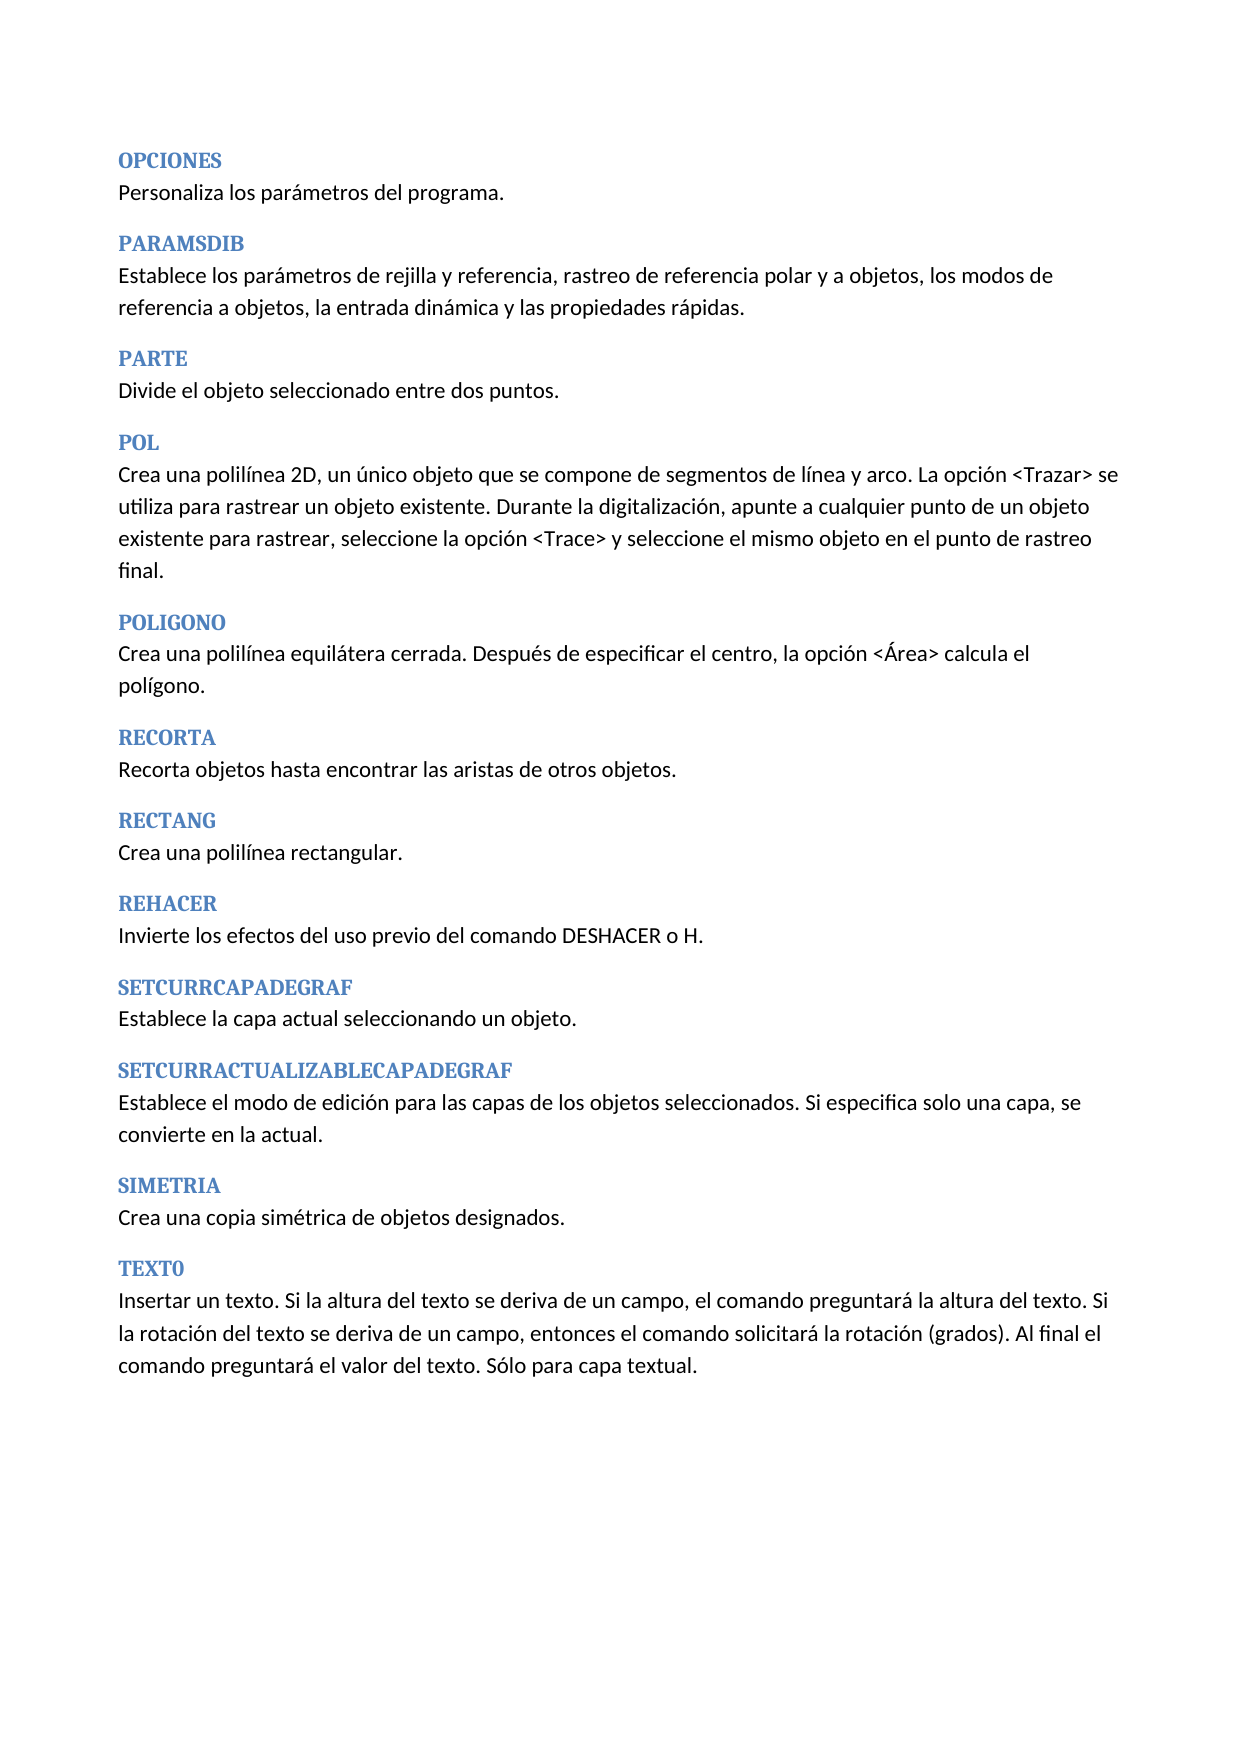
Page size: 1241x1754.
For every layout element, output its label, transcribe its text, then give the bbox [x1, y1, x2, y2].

subtitle OPCIONES [118, 148, 1122, 174]
subtitle SETCURRCAPADEGRAF [118, 974, 1122, 1001]
subtitle RECORTA [118, 725, 1122, 751]
subtitle POLIGONO [118, 609, 1122, 636]
text Crea una polilínea rectangular. [118, 838, 1122, 866]
text Insertar un texto. Si la altura del texto se deriva de un campo, el comando preguntará la altura del texto. Si la rotación del texto se deriva de un campo, entonces el comando solicitará la rotación (grados). Al final el comando preguntará el valor del texto. Sólo para capa textual. [118, 1286, 1122, 1379]
subtitle TEXT0 [118, 1256, 1122, 1283]
text Establece el modo de edición para las capas de los objetos seleccionados. Si especifica solo una capa, se convierte en la actual. [118, 1088, 1122, 1148]
text Personaliza los parámetros del programa. [118, 178, 1122, 206]
subtitle REHACER [118, 891, 1122, 917]
text Establece los parámetros de rejilla y referencia, rastreo de referencia polar y a objetos, los modos de referencia a objetos, la entrada dinámica y las propiedades rápidas. [118, 261, 1122, 321]
text Crea una polilínea equilátera cerrada. Después de especificar el centro, la opción <Área> calcula el polígono. [118, 639, 1122, 700]
subtitle RECTANG [118, 808, 1122, 834]
subtitle SIMETRIA [118, 1173, 1122, 1199]
text Crea una polilínea 2D, un único objeto que se compone de segmentos de línea y arco. La opción <Trazar> se utiliza para rastrear un objeto existente. Durante la digitalización, apunte a cualquier punto de un objeto existente para rastrear, seleccione la opción <Trace> y seleccione el mismo objeto en el punto de rastreo final. [118, 460, 1122, 584]
subtitle POL [118, 429, 1122, 456]
text Recorta objetos hasta encontrar las aristas de otros objetos. [118, 755, 1122, 783]
text Establece la capa actual seleccionando un objeto. [118, 1004, 1122, 1033]
text Divide el objeto seleccionado entre dos puntos. [118, 376, 1122, 404]
subtitle SETCURRACTUALIZABLECAPADEGRAF [118, 1058, 1122, 1084]
subtitle PARAMSDIB [118, 231, 1122, 257]
text Invierte los efectos del uso previo del comando DESHACER o H. [118, 921, 1122, 949]
text Crea una copia simétrica de objetos designados. [118, 1203, 1122, 1231]
subtitle PARTE [118, 346, 1122, 373]
